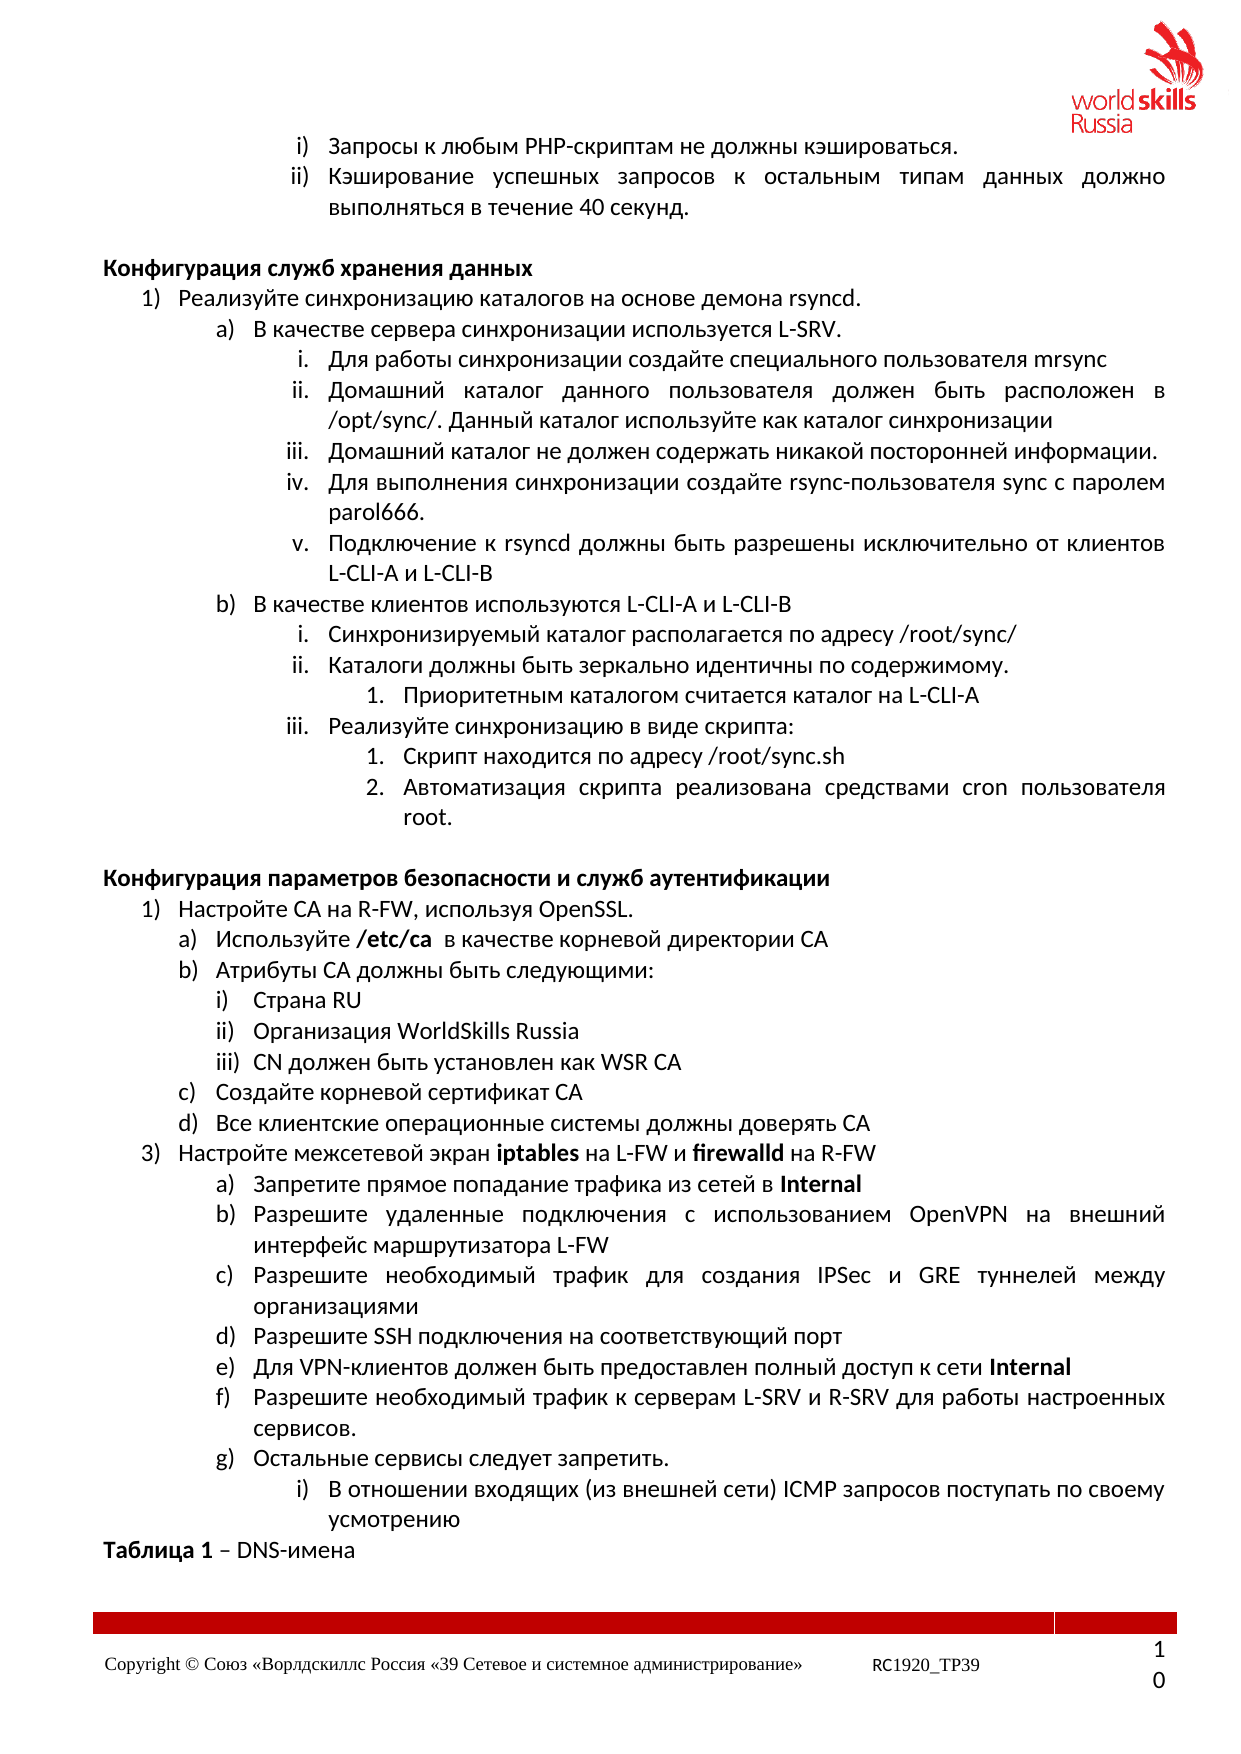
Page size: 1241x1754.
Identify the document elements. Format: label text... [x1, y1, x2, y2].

list CN должен быть установлен как WSR CA [216, 1046, 1166, 1076]
list Домашний каталог не должен содержать никакой посторонней информации. [309, 435, 1166, 466]
list Настройте CA на R-FW, используя OpenSSL. [141, 893, 1166, 923]
list Запретите прямое попадание трафика из сетей в Internal [216, 1168, 1166, 1198]
list Каталоги должны быть зеркально идентичны по содержимому. [309, 649, 1166, 679]
list Настройте межсетевой экран iptables на L-FW и firewalld на R-FW [141, 1137, 1166, 1168]
picture [1071, 20, 1229, 133]
text Таблица 1 – DNS-имена [103, 1534, 1166, 1564]
list Подключение к rsyncd должны быть разрешены исключительно от клиентов L-CLI-A и L-CLI-B [309, 527, 1166, 588]
list Приоритетным каталогом считается каталог на L-CLI-A [366, 679, 1166, 710]
text Конфигурация параметров безопасности и служб аутентификации [103, 862, 1166, 893]
list Запросы к любым PHP-скриптам не должны кэшироваться. [309, 130, 1166, 161]
list Страна RU [216, 984, 1166, 1015]
list Синхронизируемый каталог располагается по адресу /root/sync/ [309, 618, 1166, 649]
list В качестве сервера синхронизации используется L-SRV. [216, 313, 1166, 344]
list Реализуйте синхронизацию каталогов на основе демона rsyncd. [141, 283, 1166, 313]
list Организация WorldSkills Russia [216, 1015, 1166, 1046]
list Для VPN-клиентов должен быть предоставлен полный доступ к сети Internal [216, 1351, 1166, 1381]
list Все клиентские операционные системы должны доверять CA [178, 1107, 1166, 1137]
list Атрибуты CA должны быть следующими: [178, 954, 1166, 984]
list Автоматизация скрипта реализована средствами cron пользователя root. [366, 771, 1166, 832]
list Разрешите необходимый трафик к серверам L-SRV и R-SRV для работы настроенных сервисов. [216, 1381, 1166, 1442]
text Конфигурация служб хранения данных [103, 252, 1166, 283]
list Домашний каталог данного пользователя должен быть расположен в /opt/sync/. Данный каталог используйте как каталог синхронизации [309, 374, 1166, 435]
list Скрипт находится по адресу /root/sync.sh [366, 740, 1166, 771]
list В отношении входящих (из внешней сети) ICMP запросов поступать по своему усмотрению [309, 1473, 1166, 1534]
list Разрешите необходимый трафик для создания IPSec и GRE туннелей между организациями [216, 1259, 1166, 1320]
list Кэширование успешных запросов к остальным типам данных должно выполняться в течение 40 секунд. [309, 161, 1166, 222]
list Разрешите удаленные подключения с использованием OpenVPN на внешний интерфейс маршрутизатора L-FW [216, 1198, 1166, 1259]
list Для выполнения синхронизации создайте rsync-пользователя sync c паролем parol666. [309, 466, 1166, 527]
list Используйте /etc/ca в качестве корневой директории CA [178, 923, 1166, 954]
list Остальные сервисы следует запретить. [216, 1442, 1166, 1473]
list Для работы синхронизации создайте специального пользователя mrsync [309, 344, 1166, 374]
list Реализуйте синхронизацию в виде скрипта: [309, 710, 1166, 740]
list Разрешите SSH подключения на соответствующий порт [216, 1320, 1166, 1351]
list В качестве клиентов используются L-CLI-A и L-CLI-B [216, 588, 1166, 618]
list Создайте корневой сертификат CA [178, 1076, 1166, 1107]
